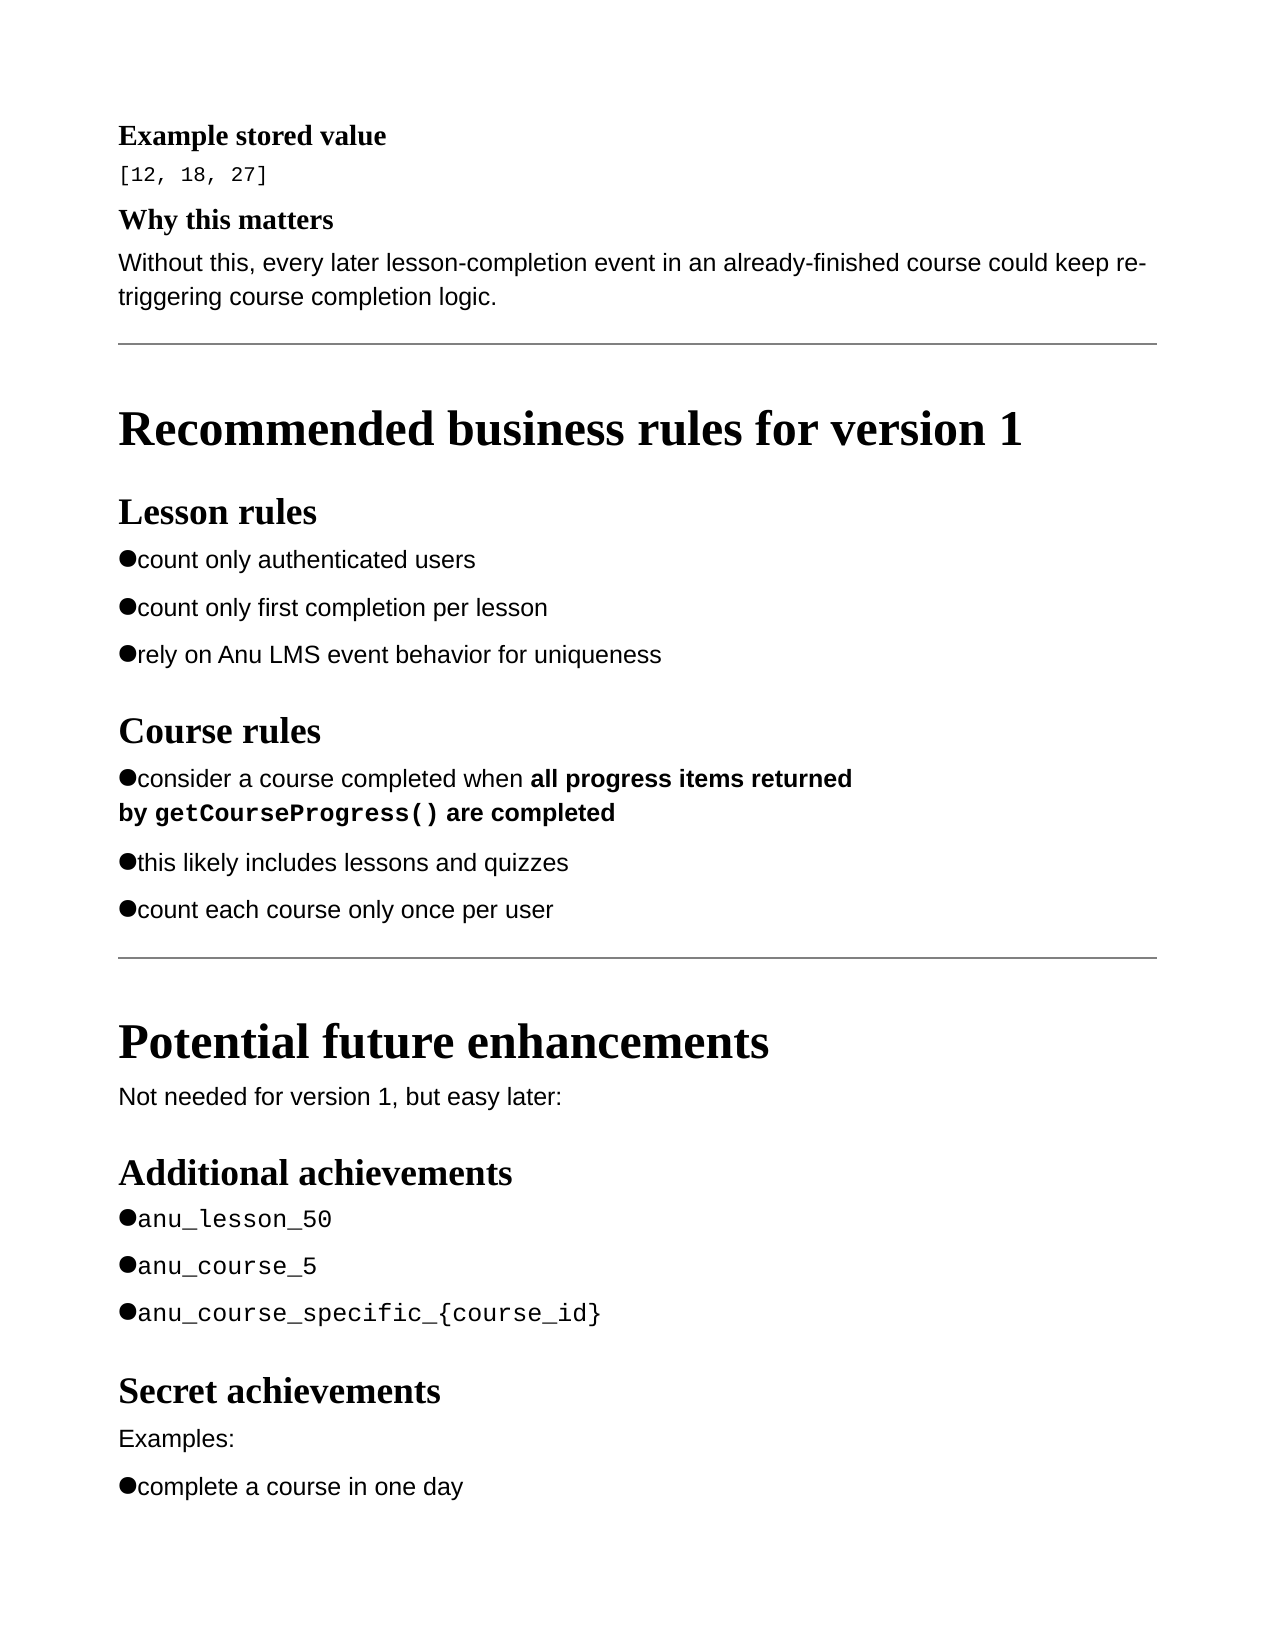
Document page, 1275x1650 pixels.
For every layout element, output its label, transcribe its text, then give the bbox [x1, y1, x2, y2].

list count only first completion per lesson [118, 592, 1157, 621]
subtitle Secret achievements [118, 1368, 1157, 1412]
text Without this, every later lesson-completion event in an already-finished course could keep re-triggering course completion logic. [118, 248, 1157, 310]
list anu_course_5 [118, 1253, 1157, 1282]
subtitle Additional achievements [118, 1151, 1157, 1194]
list count only authenticated users [118, 545, 1157, 574]
list anu_lesson_50 [118, 1206, 1157, 1235]
list complete a course in one day [118, 1472, 1157, 1501]
subtitle Potential future enhancements [118, 1012, 1157, 1070]
list consider a course completed when all progress items returned by getCourseProgress() are completed [118, 764, 1157, 828]
subtitle Course rules [118, 709, 1157, 752]
list anu_course_specific_{course_id} [118, 1301, 1157, 1329]
text Not needed for version 1, but easy later: [118, 1082, 1157, 1111]
subtitle Example stored value [118, 118, 1157, 152]
text Examples: [118, 1424, 1157, 1453]
list rely on Anu LMS event behavior for uniqueness [118, 640, 1157, 669]
list this likely includes lessons and quizzes [118, 848, 1157, 876]
list count each course only once per user [118, 895, 1157, 924]
subtitle Why this matters [118, 202, 1157, 236]
subtitle Lesson rules [118, 489, 1157, 532]
subtitle Recommended business rules for version 1 [118, 398, 1157, 456]
text [12, 18, 27] [118, 164, 1157, 188]
